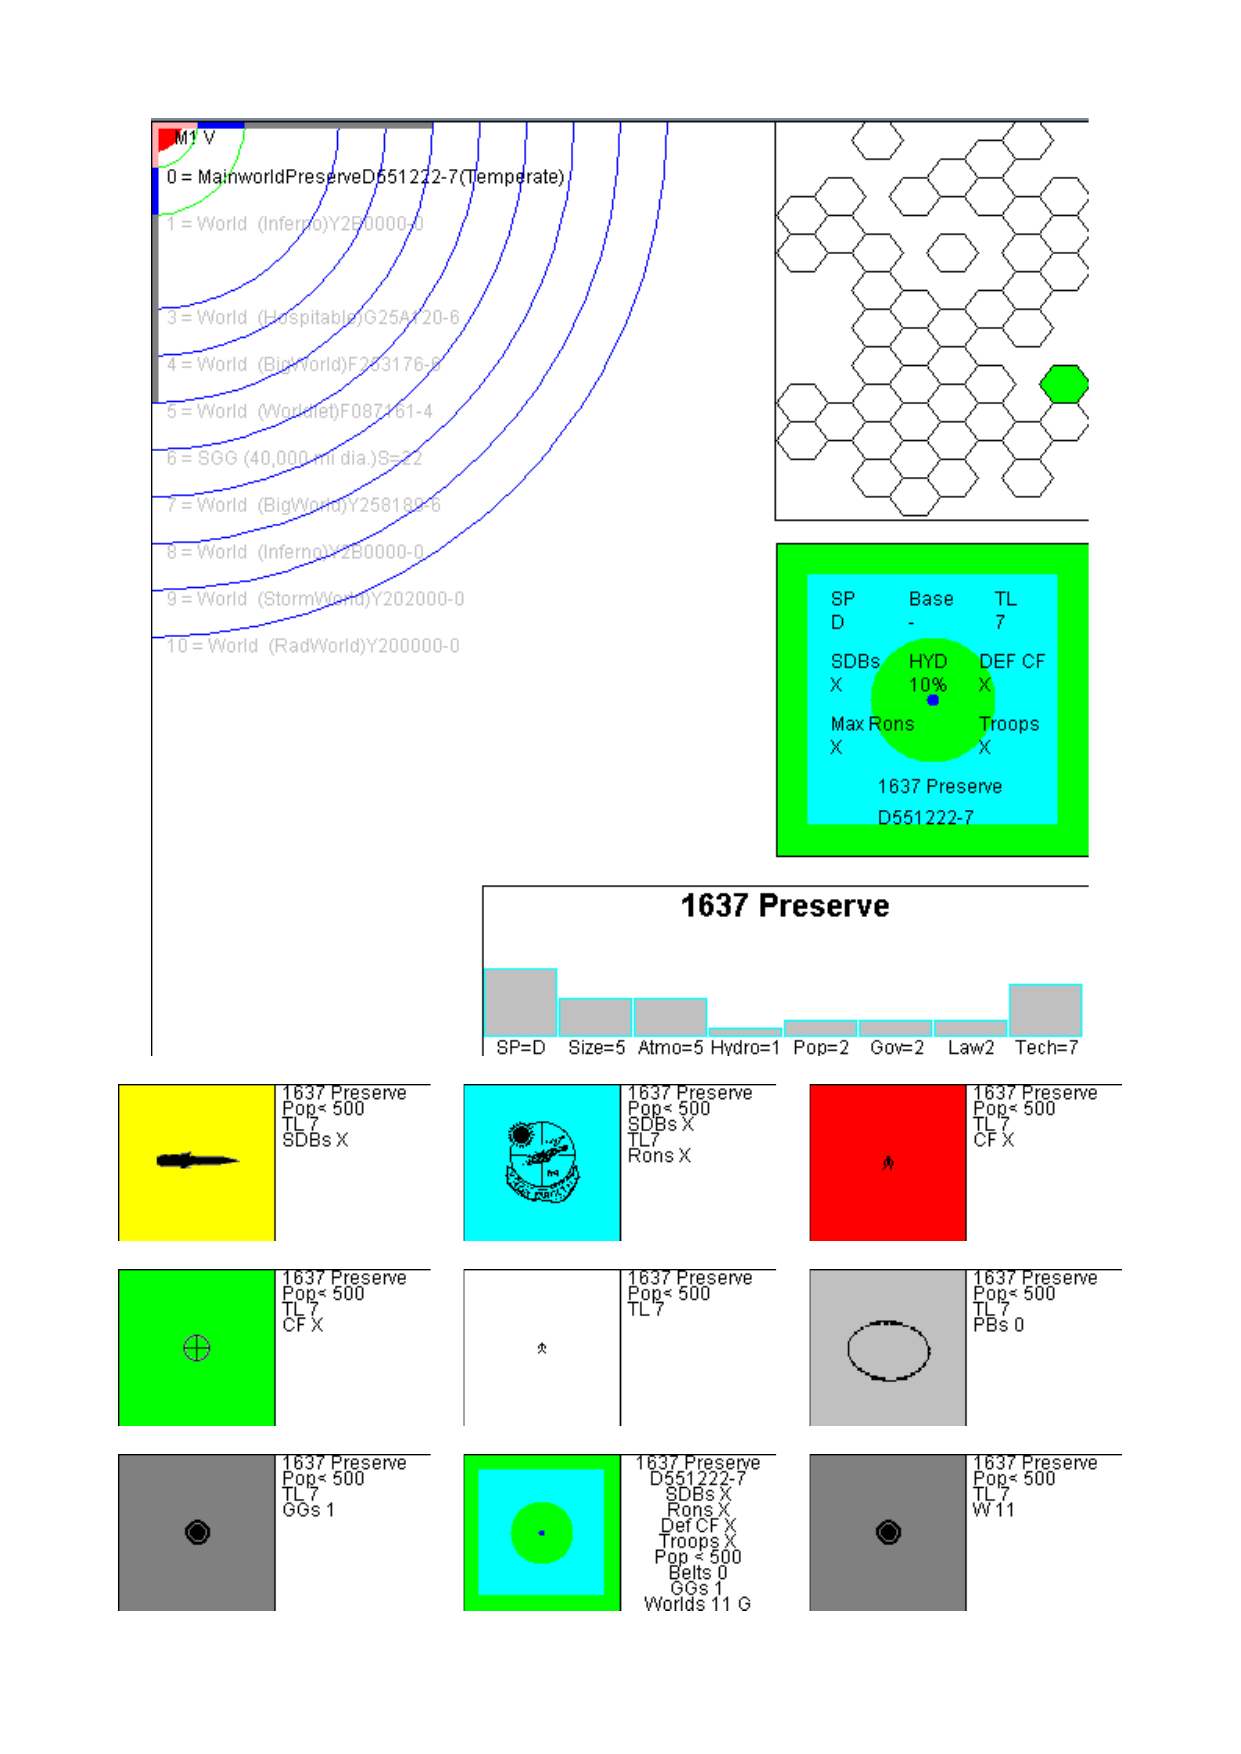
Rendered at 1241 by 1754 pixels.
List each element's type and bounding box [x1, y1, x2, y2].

picture [809, 1454, 1122, 1611]
picture [151, 118, 1089, 1056]
picture [809, 1084, 1122, 1241]
picture [463, 1454, 777, 1611]
picture [809, 1269, 1122, 1426]
picture [463, 1084, 777, 1241]
picture [118, 1269, 431, 1426]
picture [118, 1454, 431, 1611]
picture [463, 1269, 777, 1426]
picture [118, 1084, 431, 1241]
